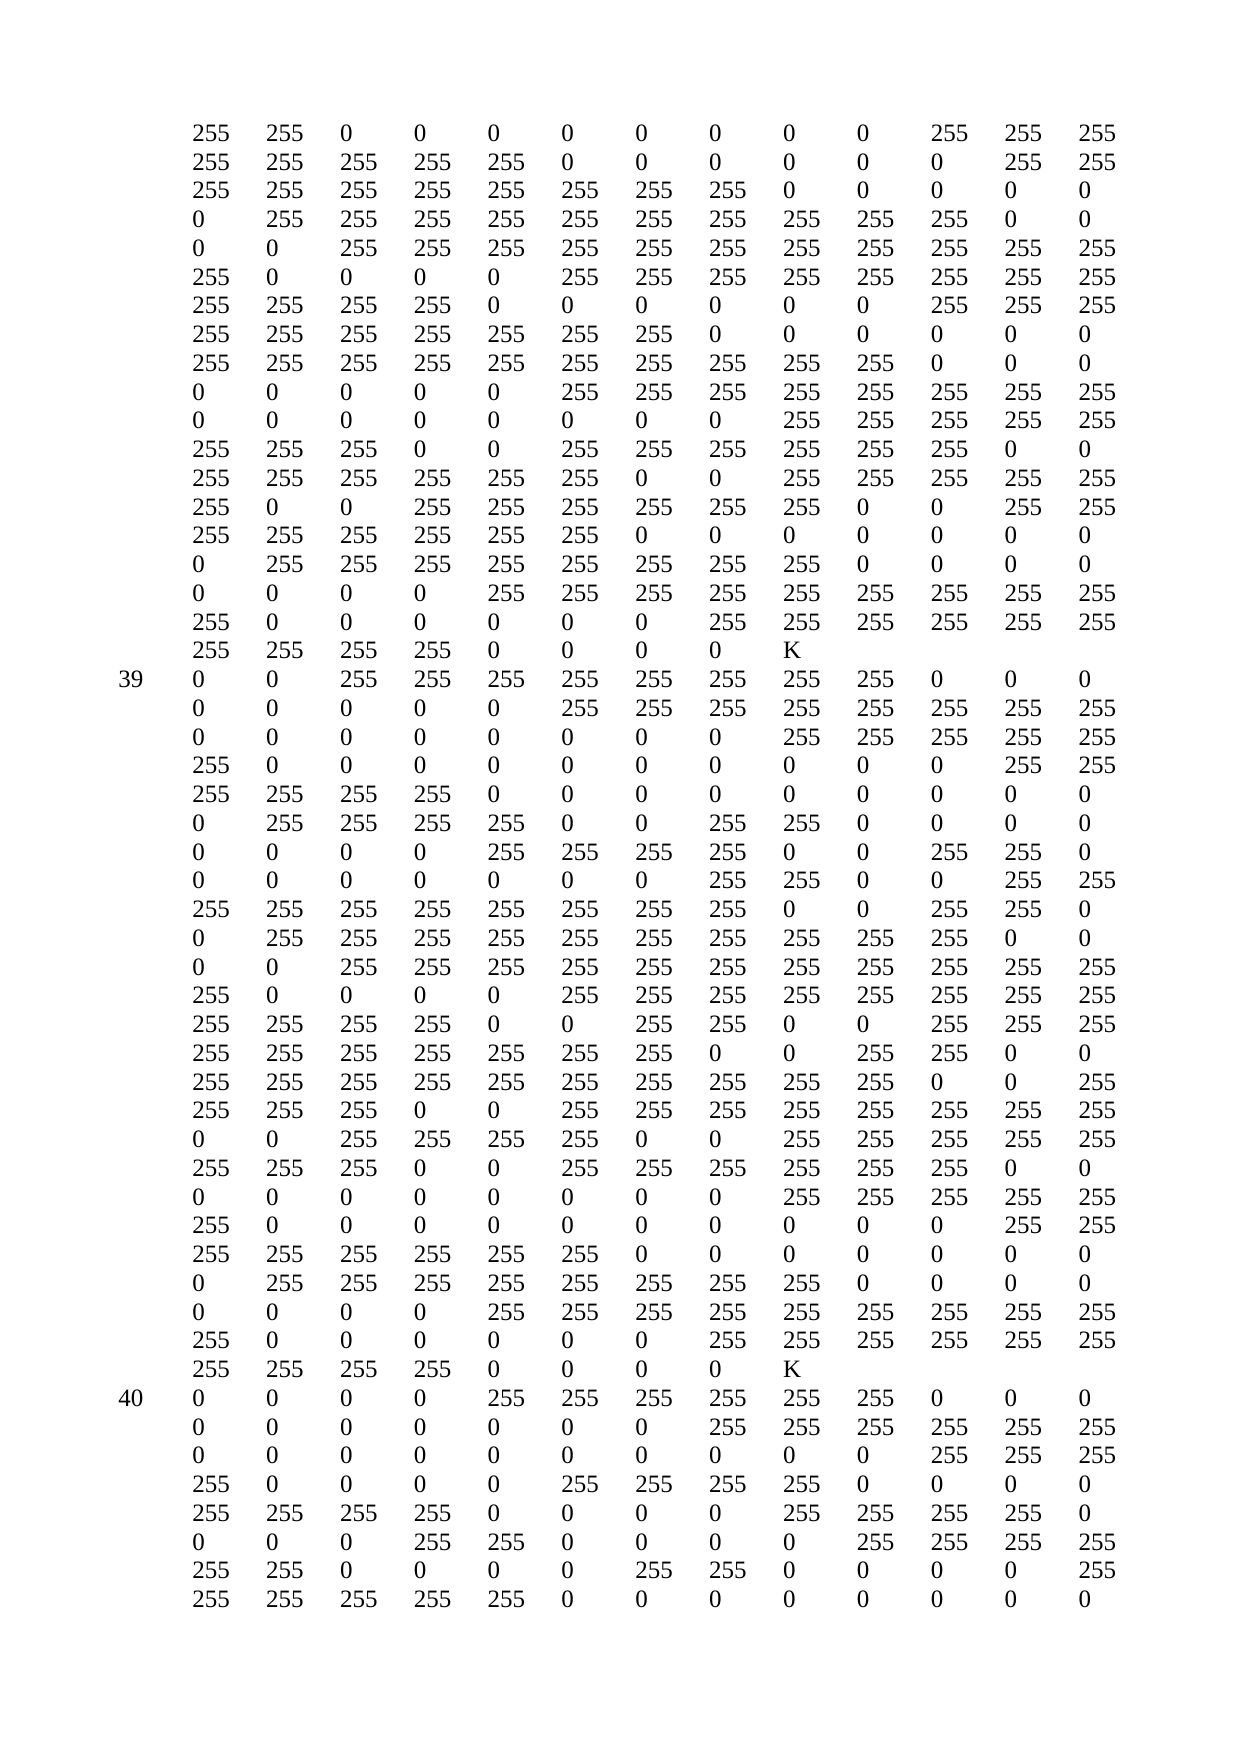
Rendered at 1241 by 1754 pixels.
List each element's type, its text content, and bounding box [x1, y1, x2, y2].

text 255 255 0 0 0 0 0 0 0 0 255 255 255 255 255 255 255 255 0 0 0 0 0 0 255 255 255 255 255 255 255 255 255 255 0 0 0 0 0 0 255 255 255 255 255 255 255 255 255 255 0 0 0 0 255 255 255 255 255 255 255 255 255 255 255 255 0 0 0 0 255 255 255 255 255 255 255 255 255 255 255 255 0 0 0 0 0 0 255 255 255 255 255 255 255 255 255 255 0 0 0 0 0 0 255 255 255 255 255 255 255 255 255 255 0 0 0 0 0 0 0 0 255 255 255 255 255 255 255 255 0 0 0 0 0 0 0 0 255 255 255 255 255 255 255 255 0 0 255 255 255 255 255 255 0 0 255 255 255 255 255 255 0 0 255 255 255 255 255 255 0 0 255 255 255 255 255 255 0 0 255 255 255 255 255 255 255 255 0 0 0 0 0 0 0 0 255 255 255 255 255 255 255 255 0 0 0 0 0 0 0 0 255 255 255 255 255 255 255 255 255 255 0 0 0 0 0 0 255 255 255 255 255 255 255 255 255 255 0 0 0 0 K [118, 118, 1122, 664]
text 40 0 0 0 0 255 255 255 255 255 255 0 0 0 0 0 0 0 0 0 0 255 255 255 255 255 255 0 0 0 0 0 0 0 0 0 0 255 255 255 255 0 0 0 0 255 255 255 255 0 0 0 0 255 255 255 255 0 0 0 0 255 255 255 255 0 0 0 0 255 255 0 0 0 0 255 255 255 255 255 255 0 0 0 0 255 255 0 0 0 0 255 255 255 255 255 255 0 0 0 0 0 0 0 0 [118, 1383, 1122, 1613]
text 39 0 0 255 255 255 255 255 255 255 255 0 0 0 0 0 0 0 0 255 255 255 255 255 255 255 255 0 0 0 0 0 0 0 0 255 255 255 255 255 255 0 0 0 0 0 0 0 0 0 0 255 255 255 255 255 255 0 0 0 0 0 0 0 0 0 0 255 255 255 255 0 0 255 255 0 0 0 0 0 0 0 0 255 255 255 255 0 0 255 255 0 0 0 0 0 0 0 0 255 255 0 0 255 255 255 255 255 255 255 255 255 255 0 0 255 255 0 0 255 255 255 255 255 255 255 255 255 255 0 0 0 0 255 255 255 255 255 255 255 255 255 255 255 255 0 0 0 0 255 255 255 255 255 255 255 255 255 255 255 255 0 0 255 255 0 0 255 255 255 255 255 255 255 255 255 255 0 0 255 255 0 0 255 255 255 255 255 255 255 255 255 255 0 0 255 255 255 255 0 0 255 255 255 255 255 255 255 255 0 0 255 255 255 255 0 0 255 255 255 255 255 255 255 255 0 0 255 255 255 255 255 255 0 0 0 0 0 0 0 0 0 0 255 255 255 255 255 255 0 0 0 0 0 0 0 0 0 0 255 255 255 255 255 255 255 255 0 0 0 0 0 0 0 0 255 255 255 255 255 255 255 255 0 0 0 0 0 0 0 0 255 255 255 255 255 255 255 255 255 255 0 0 0 0 0 0 255 255 255 255 255 255 255 255 255 255 0 0 0 0 K [118, 664, 1122, 1383]
